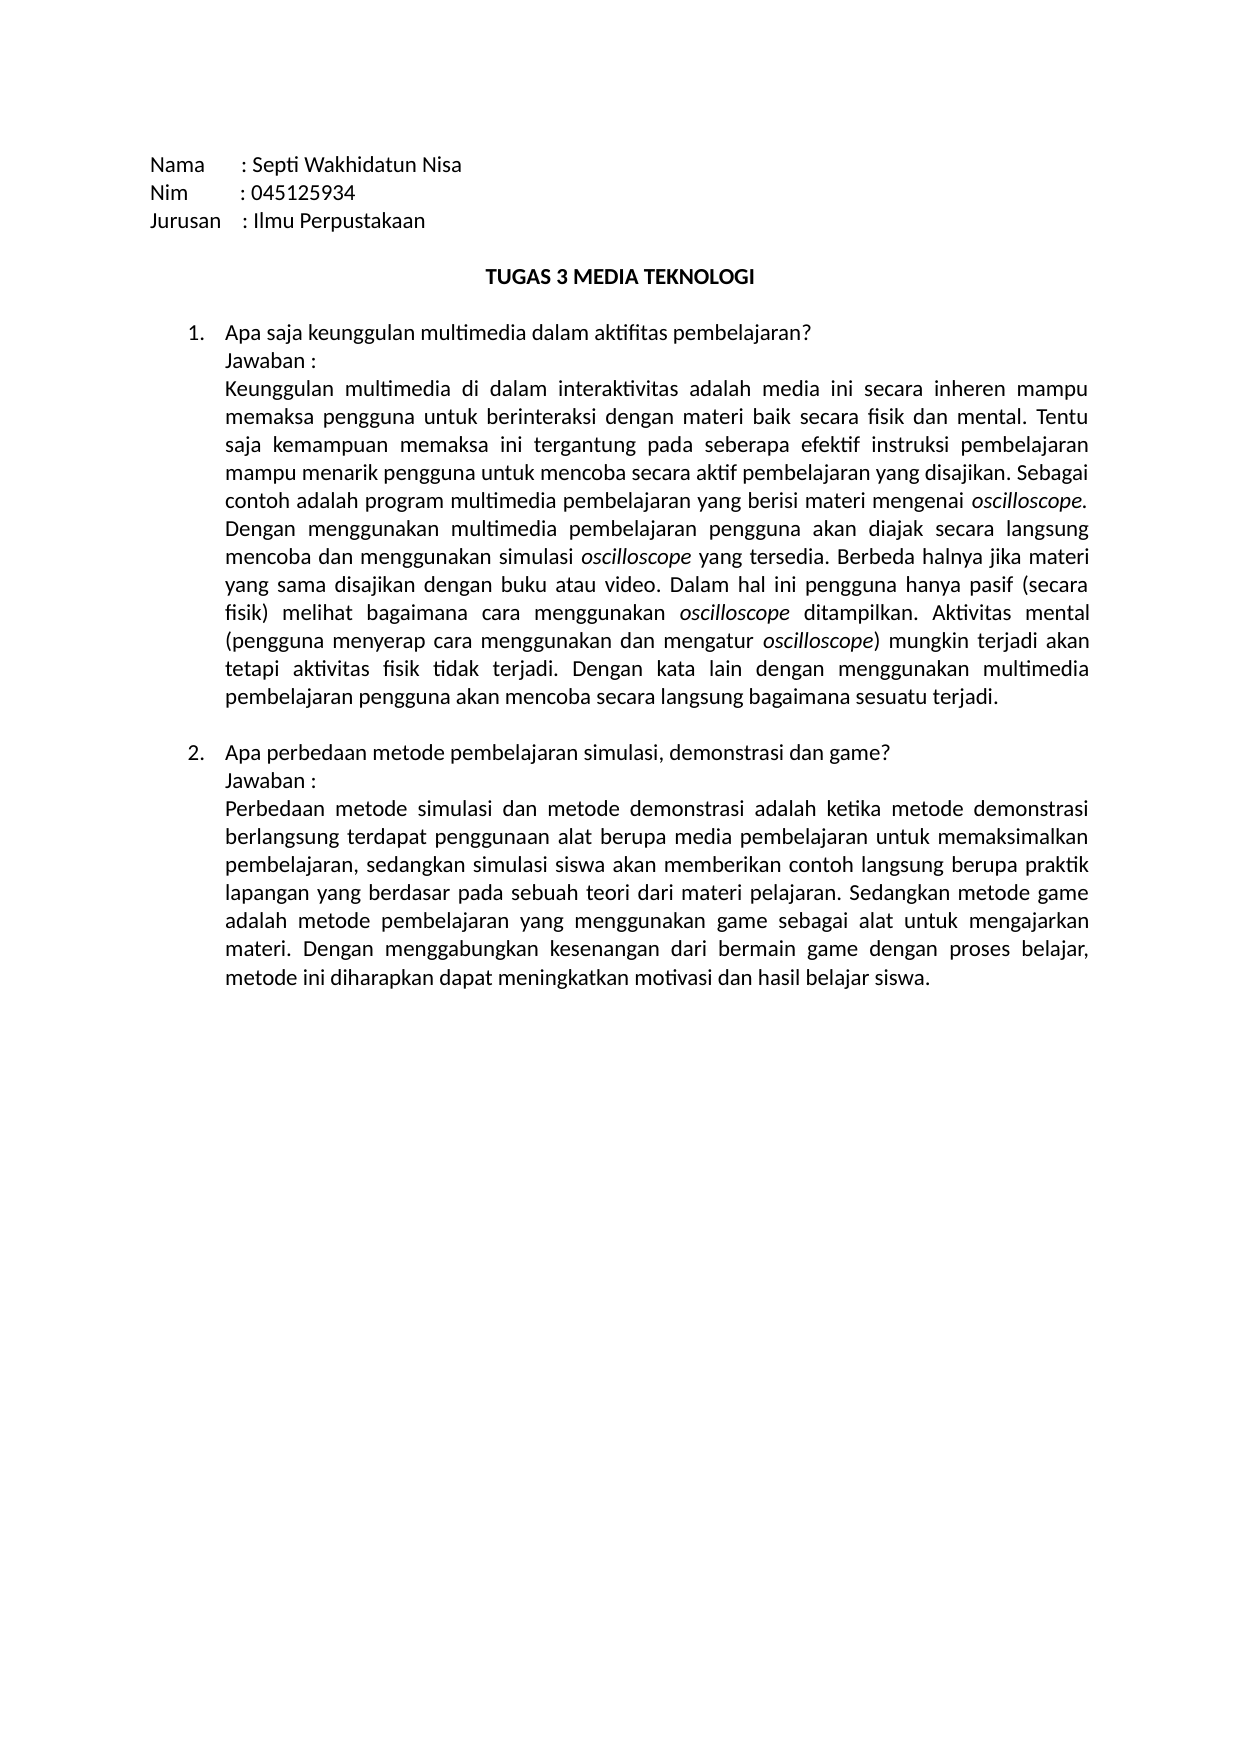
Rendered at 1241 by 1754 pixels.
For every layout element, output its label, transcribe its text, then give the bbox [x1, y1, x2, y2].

list Apa saja keunggulan multimedia dalam aktifitas pembelajaran? [187, 318, 1090, 346]
list Jawaban : [225, 346, 1090, 374]
list Jawaban : [225, 766, 1090, 794]
list Keunggulan multimedia di dalam interaktivitas adalah media ini secara inheren mampu memaksa pengguna untuk berinteraksi dengan materi baik secara fisik dan mental. Tentu saja kemampuan memaksa ini tergantung pada seberapa efektif instruksi pembelajaran mampu menarik pengguna untuk mencoba secara aktif pembelajaran yang disajikan. Sebagai contoh adalah program multimedia pembelajaran yang berisi materi mengenai oscilloscope. Dengan menggunakan multimedia pembelajaran pengguna akan diajak secara langsung mencoba dan menggunakan simulasi oscilloscope yang tersedia. Berbeda halnya jika materi yang sama disajikan dengan buku atau video. Dalam hal ini pengguna hanya pasif (secara fisik) melihat bagaimana cara menggunakan oscilloscope ditampilkan. Aktivitas mental (pengguna menyerap cara menggunakan dan mengatur oscilloscope) mungkin terjadi akan tetapi aktivitas fisik tidak terjadi. Dengan kata lain dengan menggunakan multimedia pembelajaran pengguna akan mencoba secara langsung bagaimana sesuatu terjadi. [225, 374, 1090, 710]
text Nama : Septi Wakhidatun Nisa [150, 150, 1090, 178]
list Perbedaan metode simulasi dan metode demonstrasi adalah ketika metode demonstrasi berlangsung terdapat penggunaan alat berupa media pembelajaran untuk memaksimalkan pembelajaran, sedangkan simulasi siswa akan memberikan contoh langsung berupa praktik lapangan yang berdasar pada sebuah teori dari materi pelajaran. Sedangkan metode game adalah metode pembelajaran yang menggunakan game sebagai alat untuk mengajarkan materi. Dengan menggabungkan kesenangan dari bermain game dengan proses belajar, metode ini diharapkan dapat meningkatkan motivasi dan hasil belajar siswa. [225, 794, 1090, 991]
text Nim : 045125934 [150, 178, 1090, 206]
list Apa perbedaan metode pembelajaran simulasi, demonstrasi dan game? [187, 738, 1090, 766]
text TUGAS 3 MEDIA TEKNOLOGI [150, 262, 1090, 290]
text Jurusan : Ilmu Perpustakaan [150, 206, 1090, 234]
